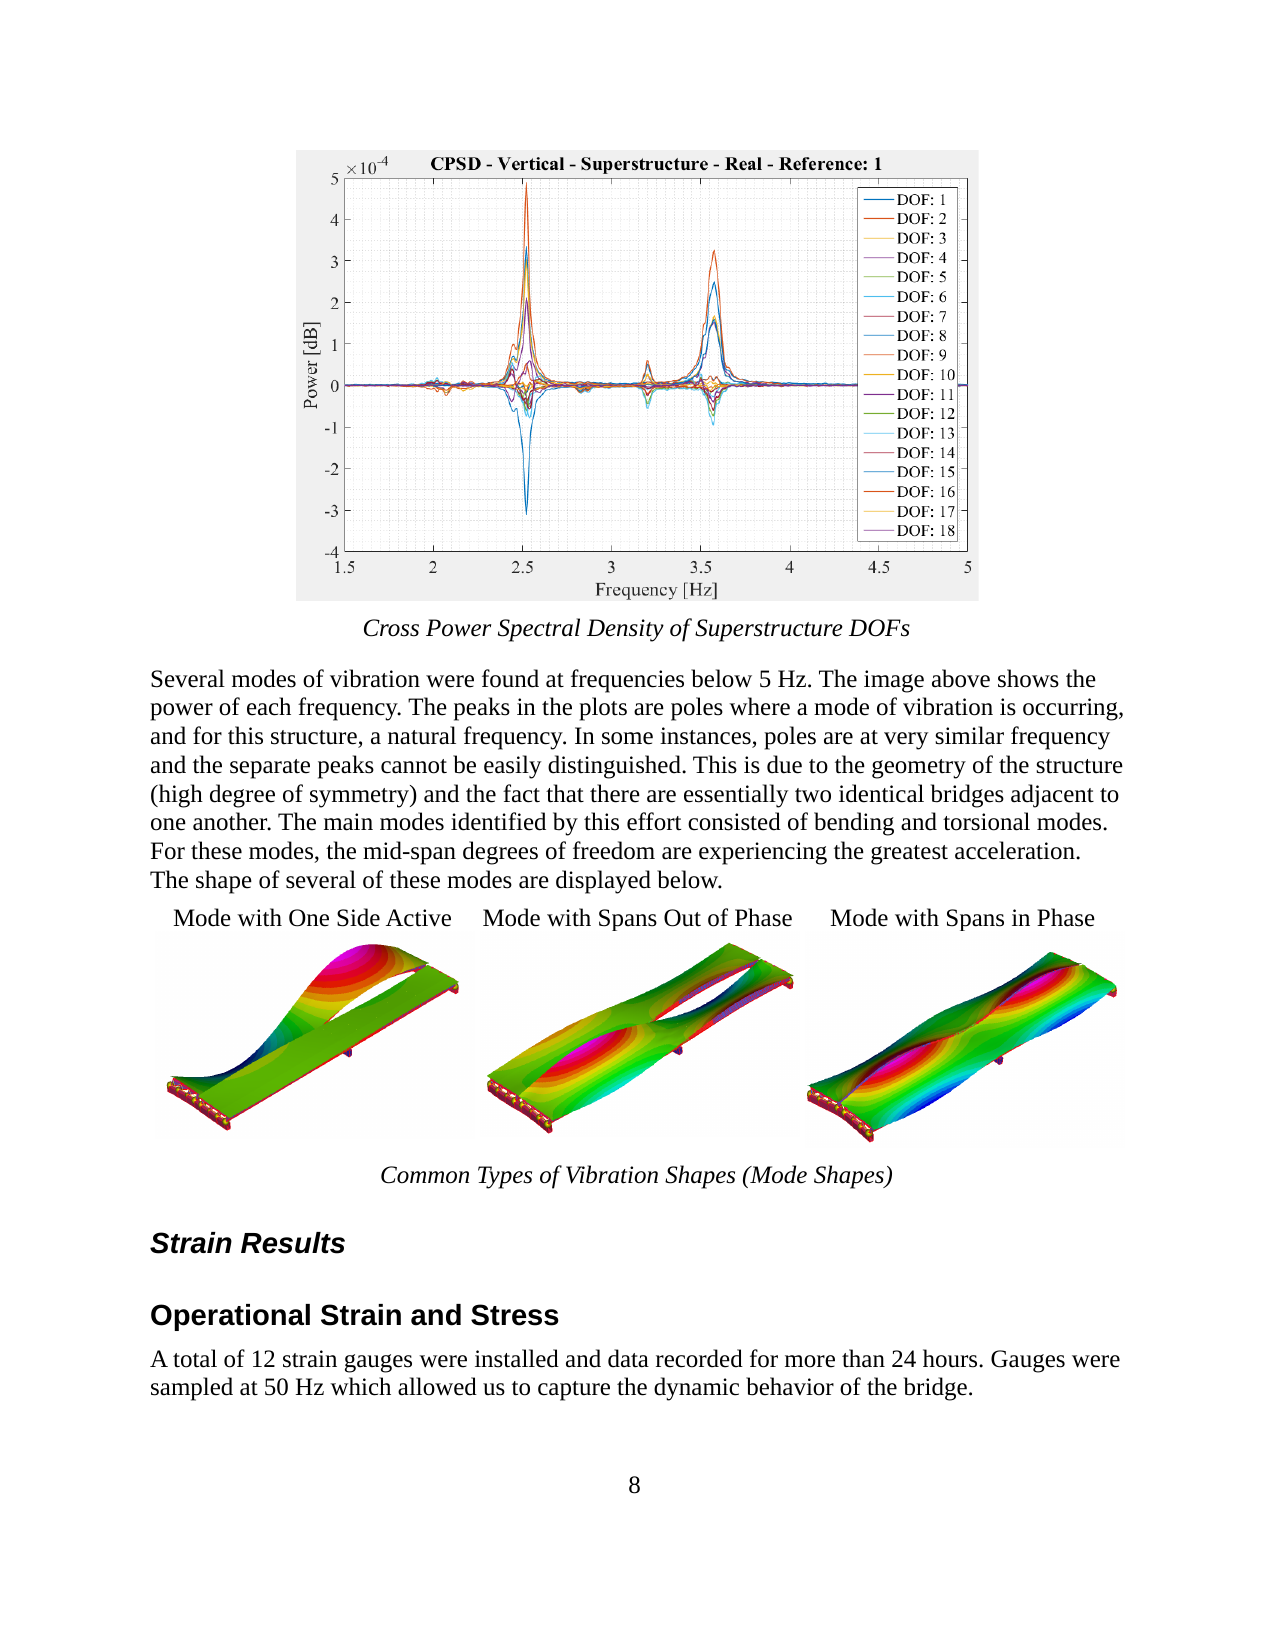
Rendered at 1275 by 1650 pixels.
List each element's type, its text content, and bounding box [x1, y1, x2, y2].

picture [296, 150, 979, 601]
table_header Mode with Spans Out of Phase [475, 903, 800, 931]
picture [479, 931, 800, 1137]
table_cell [475, 931, 800, 1148]
table_cell [800, 931, 804, 1148]
table_cell [150, 931, 475, 1148]
picture [804, 931, 1125, 1148]
table_header Mode with One Side Active [150, 903, 475, 931]
subtitle Strain Results [150, 1227, 1125, 1260]
table_header Mode with Spans in Phase [800, 903, 1125, 931]
picture [154, 931, 476, 1139]
text Several modes of vibration were found at frequencies below 5 Hz. The image above shows the power of each frequency. The peaks in the plots are poles where a mode of vibration is occurring, and for this structure, a natural frequency. In some instances, poles are at very similar frequency and the separate peaks cannot be easily distinguished. This is due to the geometry of the structure (high degree of symmetry) and the fact that there are essentially two identical bridges adjacent to one another. The main modes identified by this effort consisted of bending and torsional modes. For these modes, the mid-span degrees of freedom are experiencing the greatest acceleration. The shape of several of these modes are displayed below. [150, 664, 1125, 894]
subtitle Operational Strain and Stress [150, 1298, 1125, 1331]
text Common Types of Vibration Shapes (Mode Shapes) [150, 1160, 1125, 1189]
text Cross Power Spectral Density of Superstructure DOFs [150, 613, 1125, 642]
text A total of 12 strain gauges were installed and data recorded for more than 24 hours. Gauges were sampled at 50 Hz which allowed us to capture the dynamic behavior of the bridge. [150, 1344, 1125, 1401]
